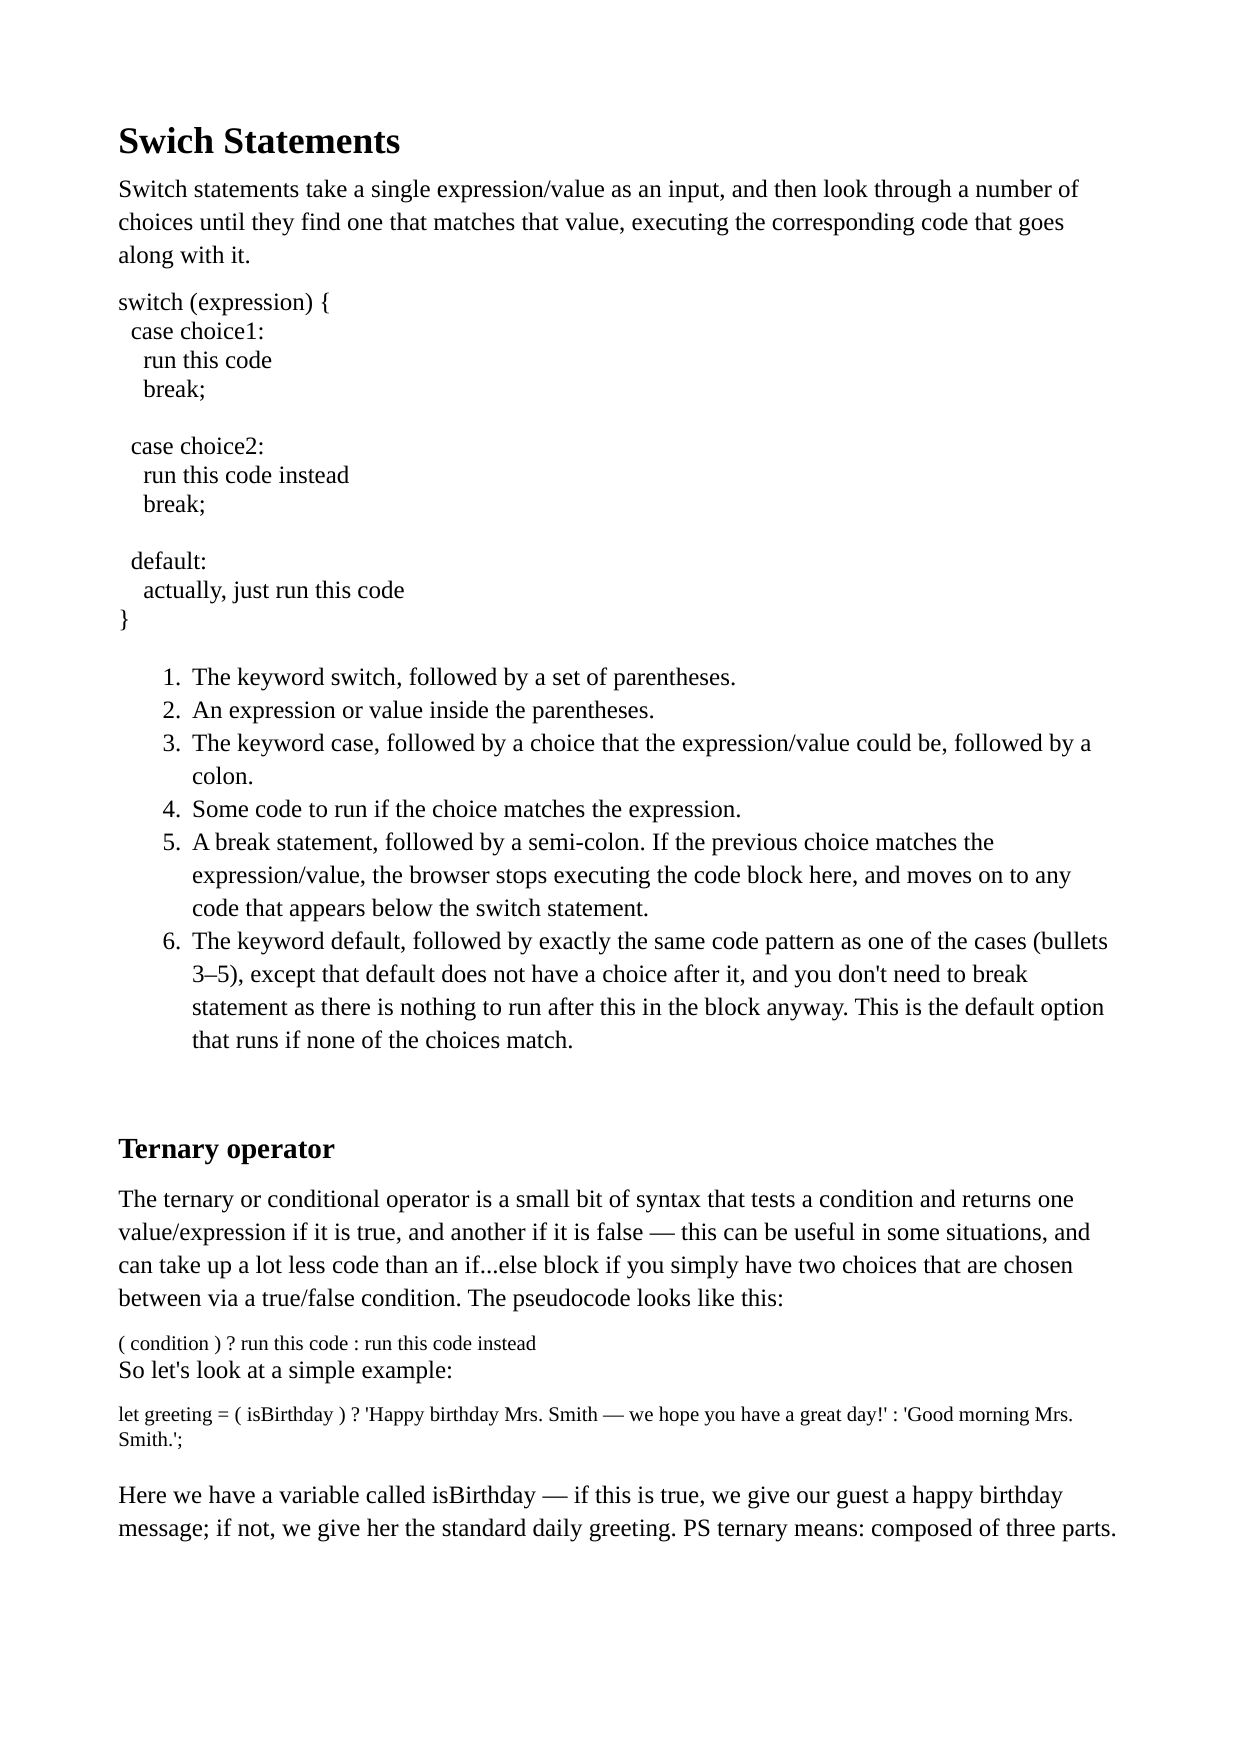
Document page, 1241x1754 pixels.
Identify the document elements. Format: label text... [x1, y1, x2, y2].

text Switch statements take a single expression/value as an input, and then look through a number of choices until they find one that matches that value, executing the corresponding code that goes along with it. [118, 174, 1122, 268]
list An expression or value inside the parentheses. [162, 695, 1122, 724]
subtitle Swich Statements [118, 118, 1122, 161]
list A break statement, followed by a semi-colon. If the previous choice matches the expression/value, the browser stops executing the code block here, and moves on to any code that appears below the switch statement. [162, 827, 1122, 922]
list The keyword switch, followed by a set of parentheses. [162, 662, 1122, 691]
text Ternary operator [118, 1131, 1122, 1164]
text run this code instead [118, 460, 1122, 489]
text default: [118, 546, 1122, 575]
text case choice1: [118, 316, 1122, 345]
text The ternary or conditional operator is a small bit of syntax that tests a condition and returns one value/expression if it is true, and another if it is false — this can be useful in some situations, and can take up a lot less code than an if...else block if you simply have two choices that are chosen between via a true/false condition. The pseudocode looks like this: [118, 1184, 1122, 1312]
text switch (expression) { [118, 287, 1122, 316]
list Some code to run if the choice matches the expression. [162, 794, 1122, 823]
text run this code [118, 345, 1122, 374]
text case choice2: [118, 431, 1122, 460]
text let greeting = ( isBirthday ) ? 'Happy birthday Mrs. Smith — we hope you have a great day!' : 'Good morning Mrs. Smith.'; [118, 1402, 1122, 1451]
list The keyword case, followed by a choice that the expression/value could be, followed by a colon. [162, 728, 1122, 790]
text Here we have a variable called isBirthday — if this is true, we give our guest a happy birthday message; if not, we give her the standard daily greeting. PS ternary means: composed of three parts. [118, 1480, 1122, 1542]
list The keyword default, followed by exactly the same code pattern as one of the cases (bullets 3–5), except that default does not have a choice after it, and you don't need to break statement as there is nothing to run after this in the block anyway. This is the default option that runs if none of the choices match. [162, 926, 1122, 1054]
text } [118, 604, 1122, 632]
text break; [118, 374, 1122, 402]
text So let's look at a simple example: [118, 1355, 1122, 1383]
text break; [118, 489, 1122, 517]
text actually, just run this code [118, 575, 1122, 604]
text ( condition ) ? run this code : run this code instead [118, 1331, 1122, 1355]
